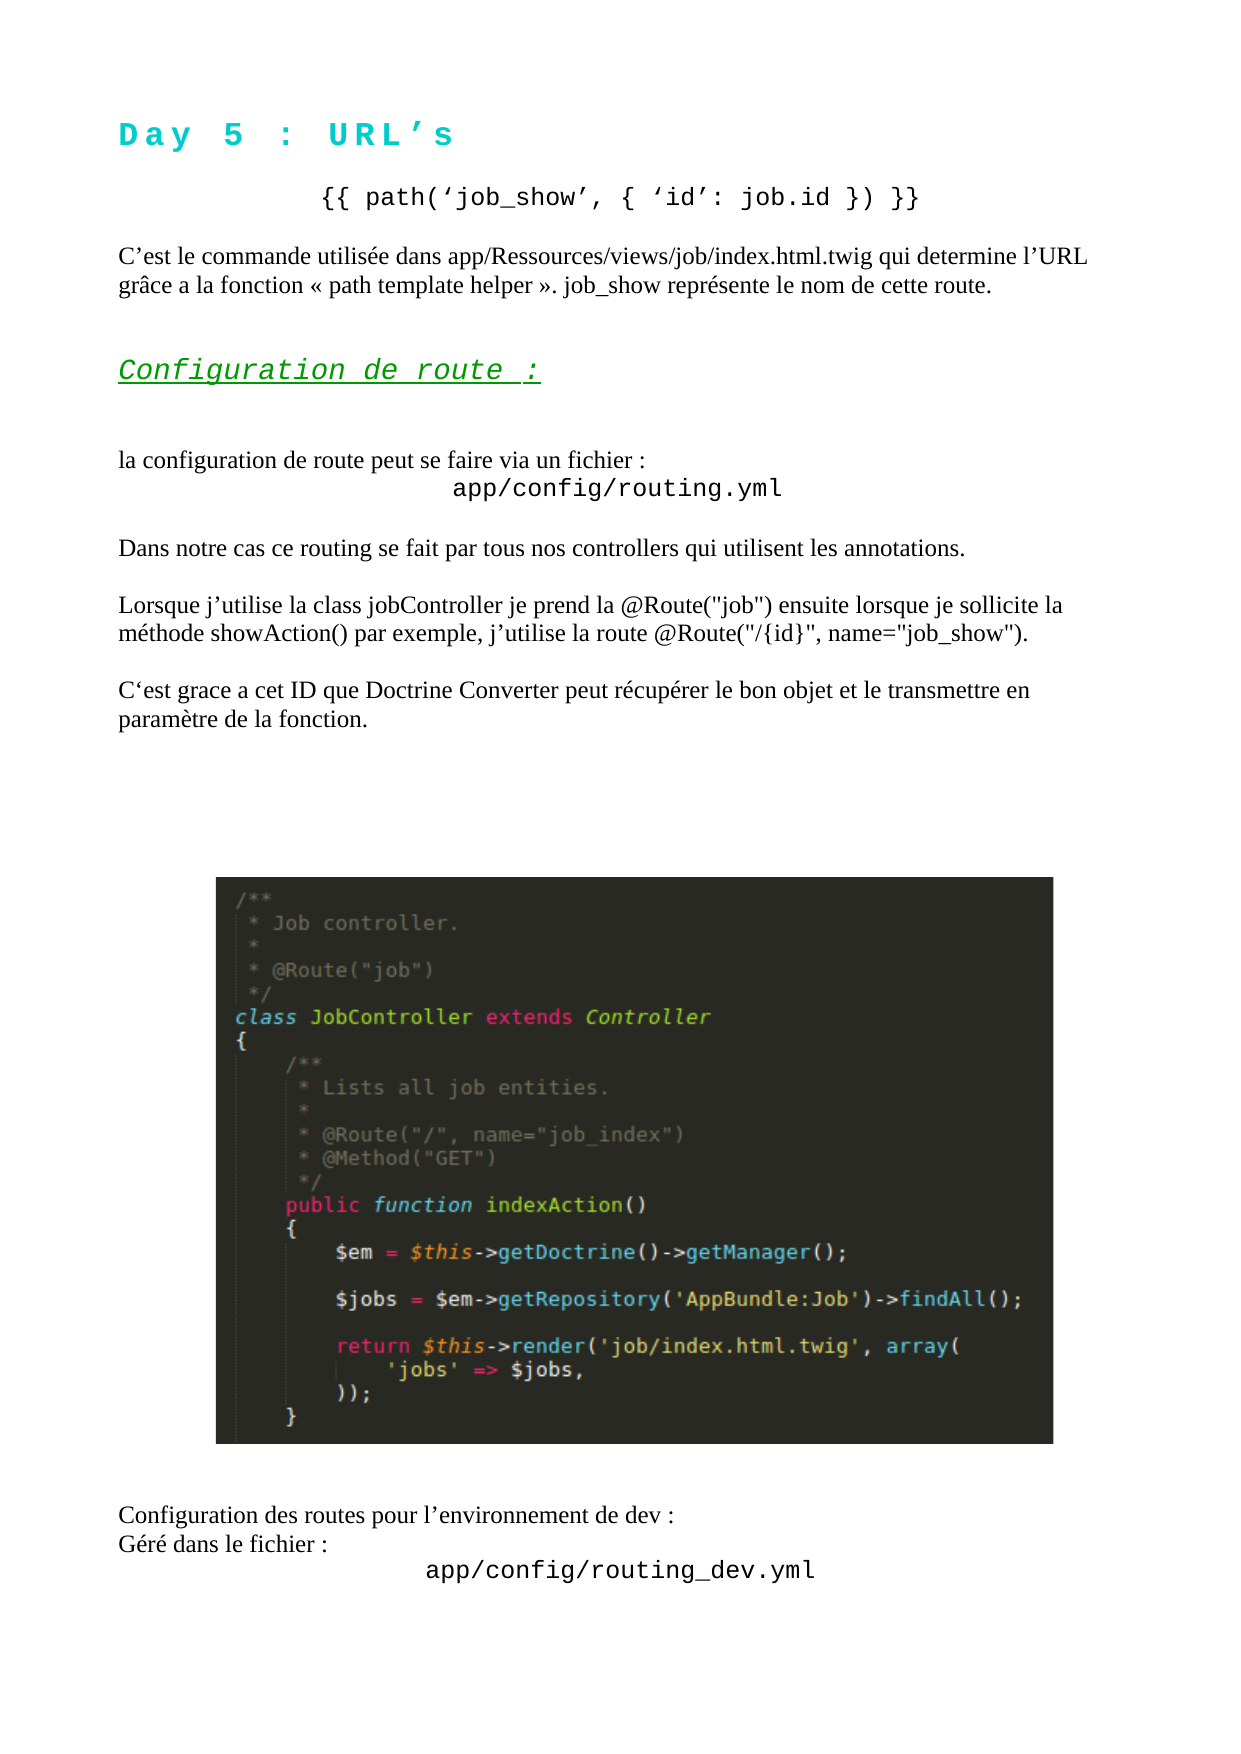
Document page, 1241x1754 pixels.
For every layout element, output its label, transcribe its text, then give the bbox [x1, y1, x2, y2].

text Géré dans le fichier : [118, 1529, 1122, 1558]
text la configuration de route peut se faire via un fichier : [118, 445, 1122, 473]
text C‘est grace a cet ID que Doctrine Converter peut récupérer le bon objet et le transmettre en paramètre de la fonction. [118, 676, 1122, 733]
text Configuration des routes pour l’environnement de dev : [118, 1500, 1122, 1529]
text {{ path(‘job_show’, { ‘id’: job.id }) }} [118, 184, 1122, 213]
text Lorsque j’utilise la class jobController je prend la @Route("job") ensuite lorsque je sollicite la méthode showAction() par exemple, j’utilise la route @Route("/{id}", name="job_show"). [118, 590, 1122, 647]
text app/config/routing_dev.yml [118, 1558, 1122, 1586]
text C’est le commande utilisée dans app/Ressources/views/job/index.html.twig qui determine l’URL grâce a la fonction « path template helper ». job_show représente le nom de cette route. [118, 241, 1122, 298]
text Configuration de route : [118, 355, 1122, 388]
text Dans notre cas ce routing se fait par tous nos controllers qui utilisent les annotations. [118, 533, 1122, 561]
picture [215, 877, 1054, 1444]
text Day 5 : URL’s [118, 118, 1122, 156]
text app/config/routing.yml [118, 473, 1122, 504]
